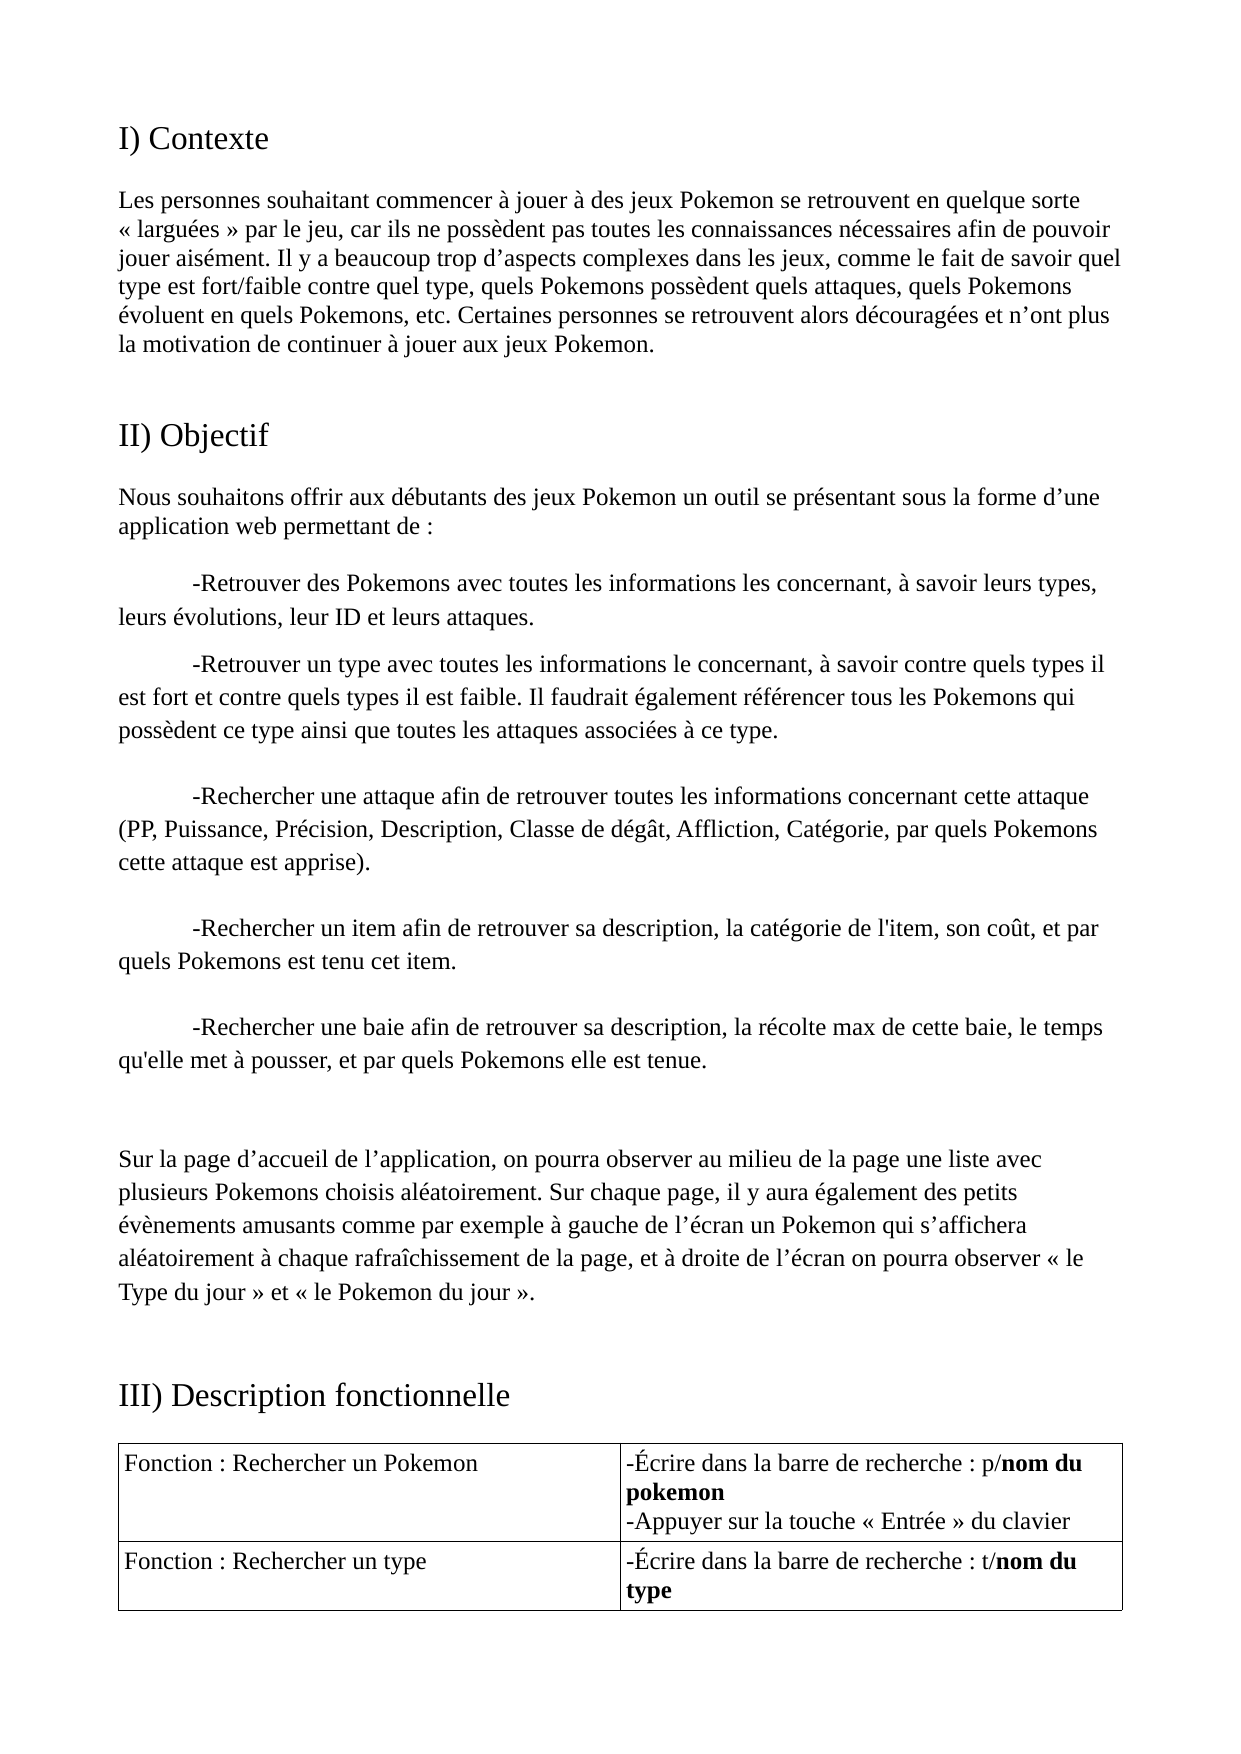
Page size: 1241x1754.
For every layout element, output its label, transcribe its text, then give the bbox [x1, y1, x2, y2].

table_cell -Écrire dans la barre de recherche : t/nom du type [621, 1542, 1122, 1609]
text III) Description fonctionnelle [118, 1376, 1122, 1414]
table_header Fonction : Rechercher un Pokemon [119, 1444, 620, 1541]
text -Retrouver un type avec toutes les informations le concernant, à savoir contre quels types il est fort et contre quels types il est faible. Il faudrait également référencer tous les Pokemons qui possèdent ce type ainsi que toutes les attaques associées à ce type. [118, 649, 1122, 744]
text Les personnes souhaitant commencer à jouer à des jeux Pokemon se retrouvent en quelque sorte « larguées » par le jeu, car ils ne possèdent pas toutes les connaissances nécessaires afin de pouvoir jouer aisément. Il y a beaucoup trop d’aspects complexes dans les jeux, comme le fait de savoir quel type est fort/faible contre quel type, quels Pokemons possèdent quels attaques, quels Pokemons évoluent en quels Pokemons, etc. Certaines personnes se retrouvent alors découragées et n’ont plus la motivation de continuer à jouer aux jeux Pokemon. [118, 185, 1122, 358]
text Nous souhaitons offrir aux débutants des jeux Pokemon un outil se présentant sous la forme d’une application web permettant de : [118, 482, 1122, 540]
text -Rechercher une attaque afin de retrouver toutes les informations concernant cette attaque (PP, Puissance, Précision, Description, Classe de dégât, Affliction, Catégorie, par quels Pokemons cette attaque est apprise). [118, 781, 1122, 876]
text I) Contexte [118, 118, 1122, 156]
text II) Objectif [118, 415, 1122, 453]
table_cell Fonction : Rechercher un type [119, 1542, 620, 1609]
table_header -Écrire dans la barre de recherche : p/nom du pokemon -Appuyer sur la touche « Entrée » du clavier [621, 1444, 1122, 1541]
text -Retrouver des Pokemons avec toutes les informations les concernant, à savoir leurs types, leurs évolutions, leur ID et leurs attaques. [118, 568, 1122, 630]
text -Rechercher une baie afin de retrouver sa description, la récolte max de cette baie, le temps qu'elle met à pousser, et par quels Pokemons elle est tenue. [118, 1012, 1122, 1074]
text -Rechercher un item afin de retrouver sa description, la catégorie de l'item, son coût, et par quels Pokemons est tenu cet item. [118, 913, 1122, 975]
text Sur la page d’accueil de l’application, on pourra observer au milieu de la page une liste avec plusieurs Pokemons choisis aléatoirement. Sur chaque page, il y aura également des petits évènements amusants comme par exemple à gauche de l’écran un Pokemon qui s’affichera aléatoirement à chaque rafraîchissement de la page, et à droite de l’écran on pourra observer « le Type du jour » et « le Pokemon du jour ». [118, 1144, 1122, 1305]
